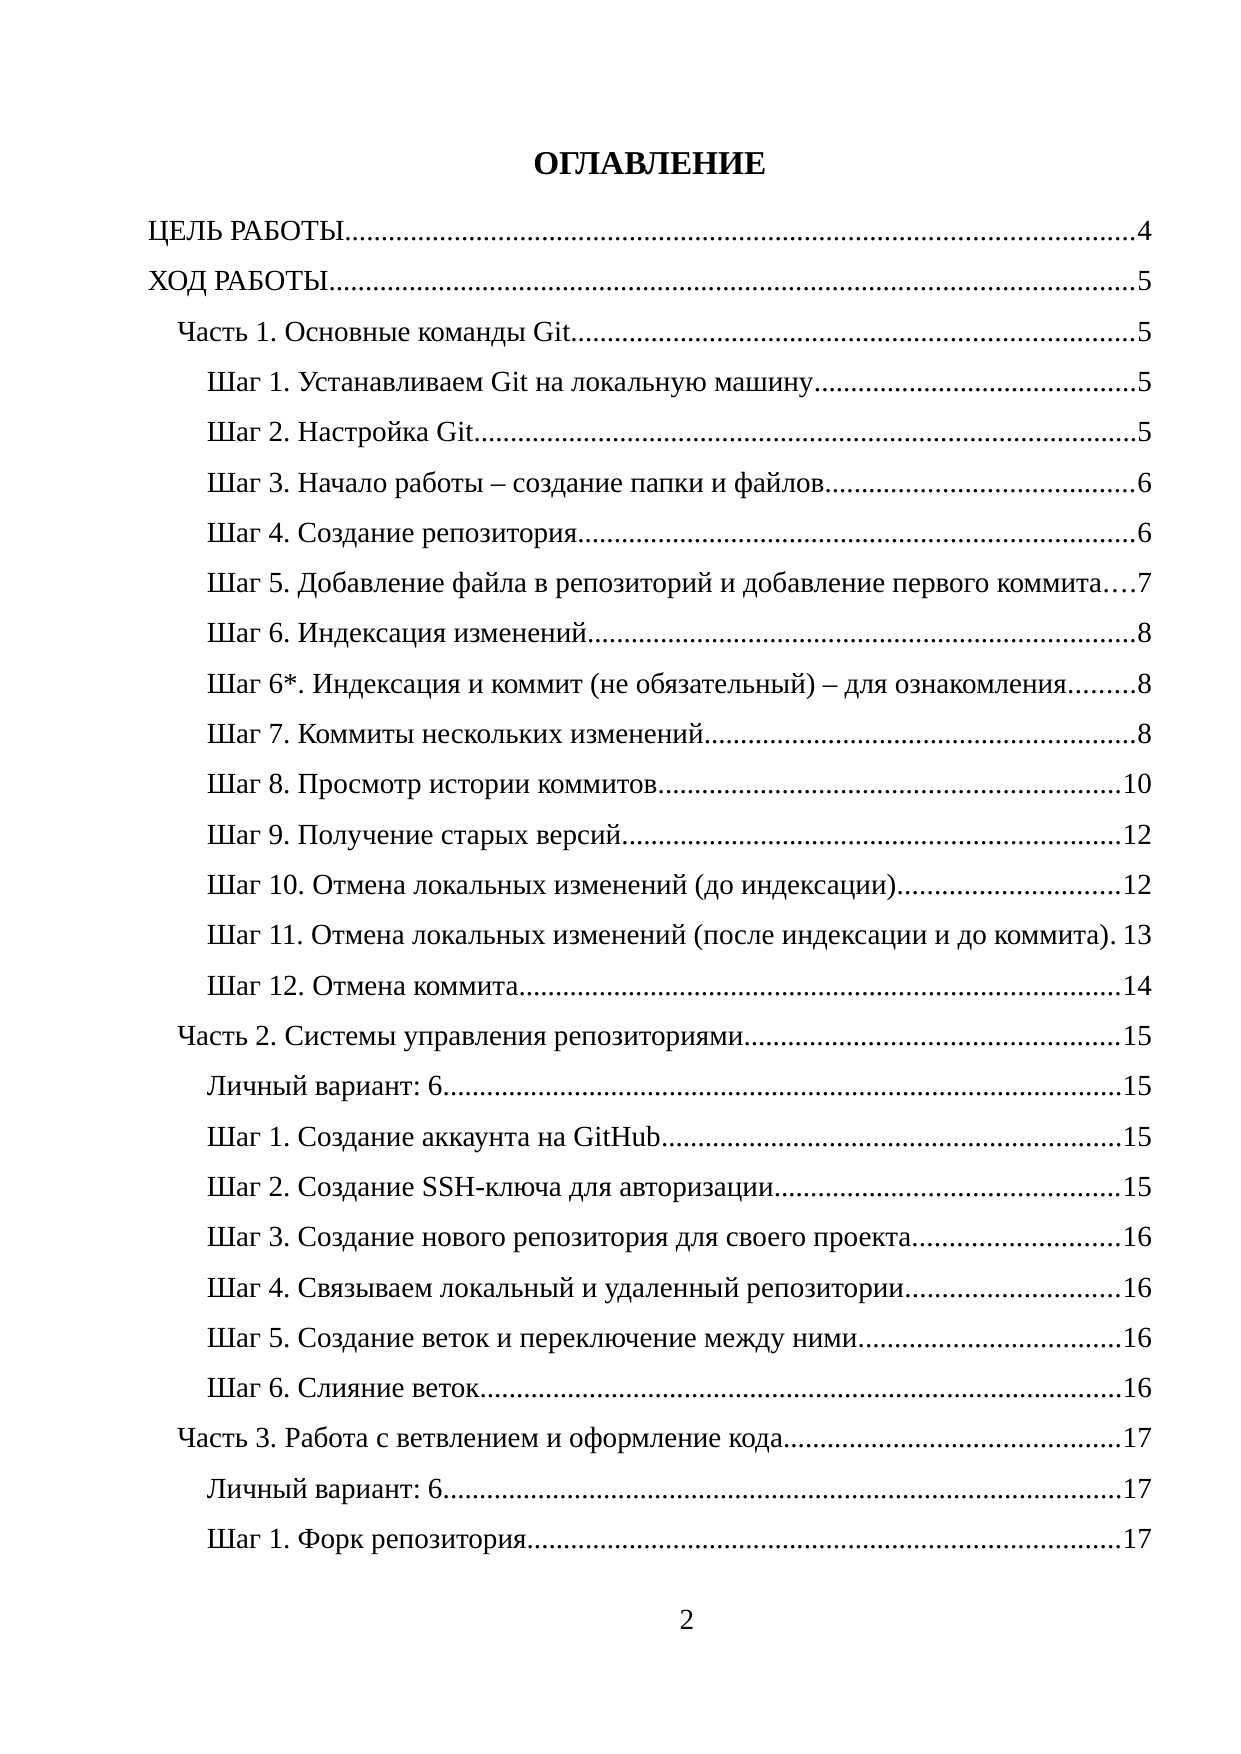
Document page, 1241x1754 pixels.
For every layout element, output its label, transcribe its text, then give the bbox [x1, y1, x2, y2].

text Шаг 8. Просмотр истории коммитов 10 [207, 767, 1152, 800]
text Шаг 4. Связываем локальный и удаленный репозитории 16 [207, 1270, 1152, 1303]
text Шаг 11. Отмена локальных изменений (после индексации и до коммита) 13 [207, 917, 1152, 951]
text ЦЕЛЬ РАБОТЫ 4 [148, 213, 1152, 247]
text Личный вариант: 6 15 [207, 1068, 1152, 1102]
text Шаг 7. Коммиты нескольких изменений 8 [207, 716, 1152, 750]
text Шаг 6. Слияние веток 16 [207, 1370, 1152, 1404]
text Часть 1. Основные команды Git 5 [177, 314, 1152, 347]
text Шаг 1. Создание аккаунта на GitHub 15 [207, 1119, 1152, 1152]
text Шаг 5. Создание веток и переключение между ними 16 [207, 1320, 1152, 1353]
text Шаг 5. Добавление файла в репозиторий и добавление первого коммита 7 [207, 565, 1152, 599]
text Шаг 12. Отмена коммита 14 [207, 968, 1152, 1001]
text Шаг 2. Настройка Git 5 [207, 414, 1152, 448]
subtitle ОГЛАВЛЕНИЕ [148, 143, 1152, 181]
text Часть 2. Системы управления репозиториями 15 [177, 1018, 1152, 1052]
text Личный вариант: 6 17 [207, 1471, 1152, 1504]
text Шаг 2. Создание SSH-ключа для авторизации 15 [207, 1169, 1152, 1203]
text Шаг 1. Устанавливаем Git на локальную машину 5 [207, 364, 1152, 398]
text Шаг 3. Создание нового репозитория для своего проекта 16 [207, 1219, 1152, 1253]
text Шаг 9. Получение старых версий 12 [207, 817, 1152, 850]
text Часть 3. Работа с ветвлением и оформление кода 17 [177, 1421, 1152, 1454]
text Шаг 3. Начало работы – создание папки и файлов 6 [207, 465, 1152, 498]
text Шаг 4. Создание репозитория 6 [207, 515, 1152, 548]
text Шаг 10. Отмена локальных изменений (до индексации) 12 [207, 867, 1152, 901]
text ХОД РАБОТЫ 5 [148, 263, 1152, 297]
text Шаг 6. Индексация изменений 8 [207, 616, 1152, 649]
text Шаг 6*. Индексация и коммит (не обязательный) – для ознакомления 8 [207, 666, 1152, 699]
text Шаг 1. Форк репозитория 17 [207, 1521, 1152, 1555]
